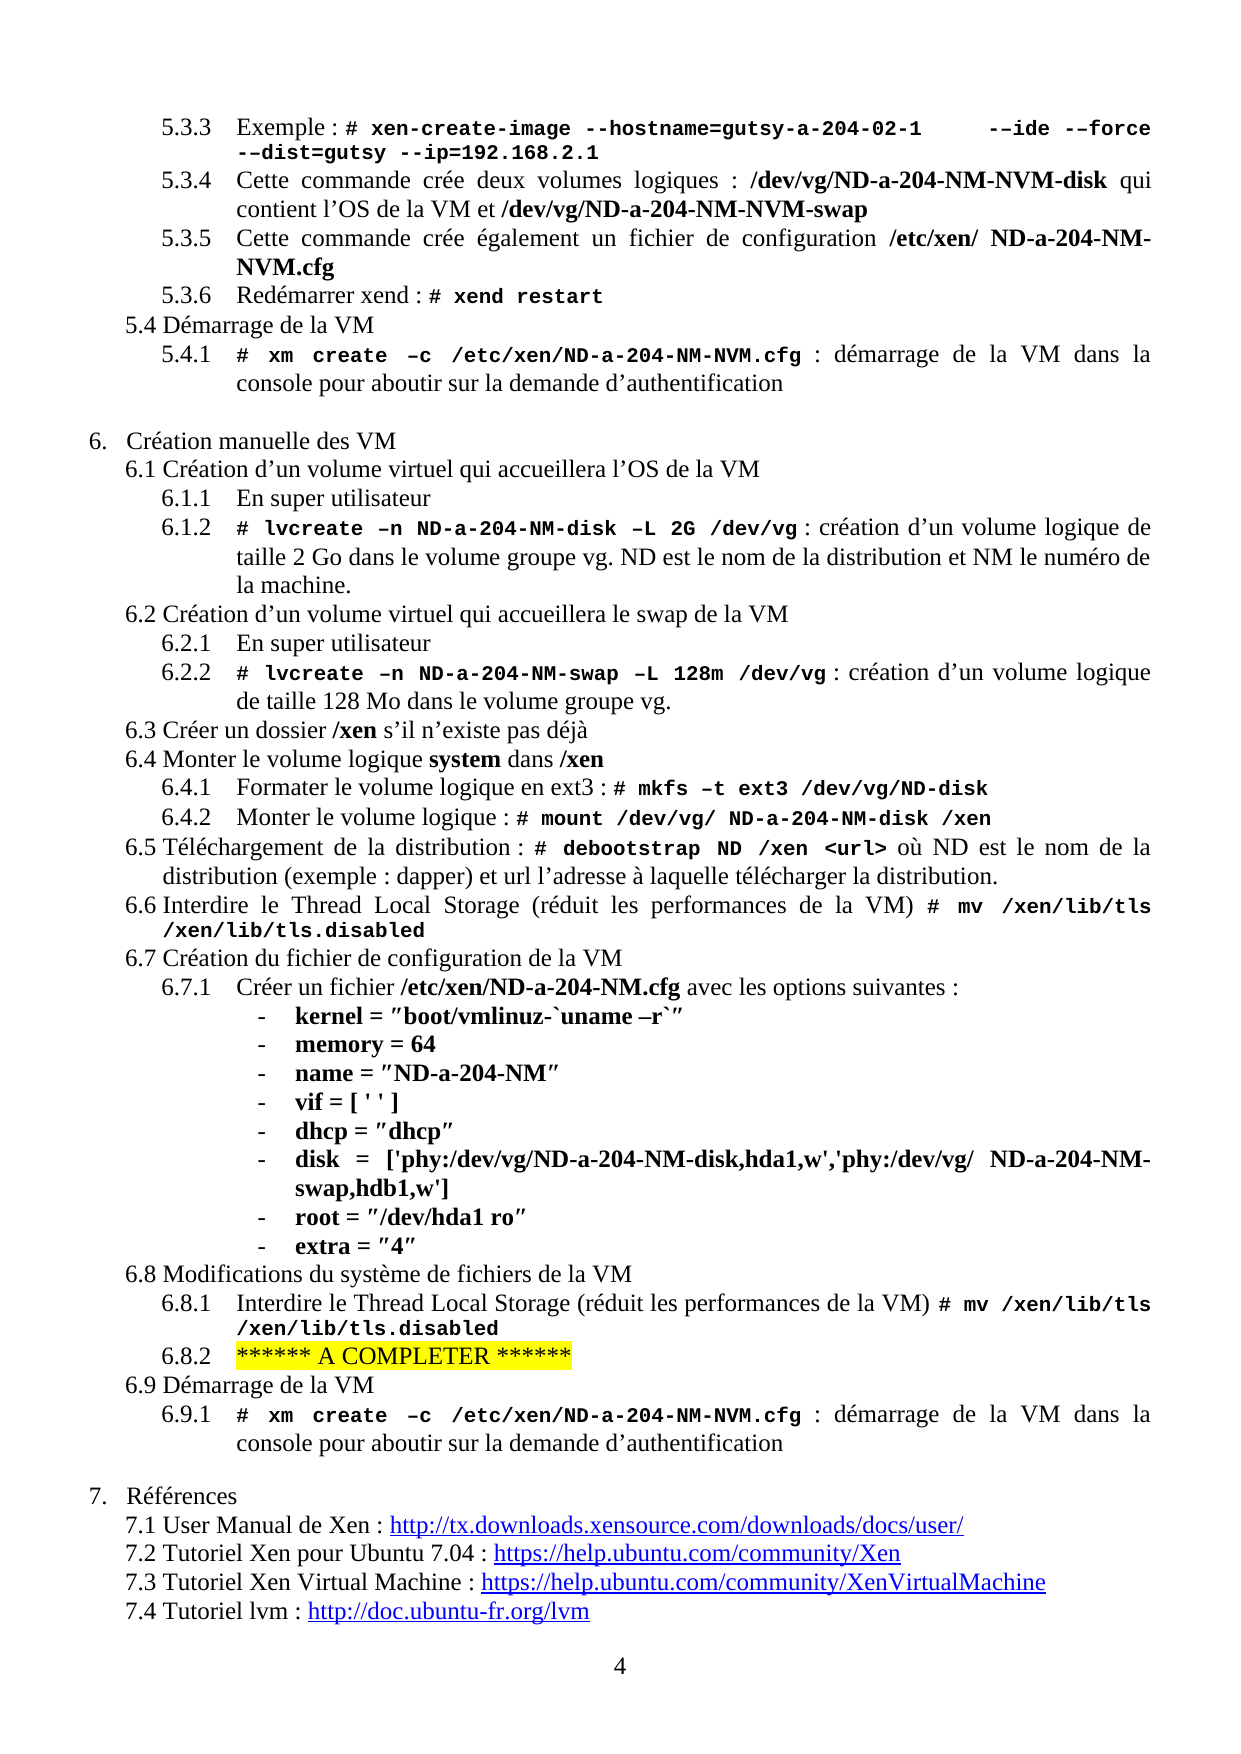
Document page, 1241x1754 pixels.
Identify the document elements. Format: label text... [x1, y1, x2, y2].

list Modifications du système de fichiers de la VM [125, 1259, 1151, 1288]
list dhcp = ″dhcp″ [257, 1116, 1151, 1144]
list User Manual de Xen : http://tx.downloads.xensource.com/downloads/docs/user/ [125, 1510, 1151, 1538]
list Cette commande crée également un fichier de configuration /etc/xen/ ND-a-204-NM-NVM.cfg [161, 223, 1151, 280]
list Tutoriel Xen Virtual Machine : https://help.ubuntu.com/community/XenVirtualMachine [125, 1567, 1151, 1596]
list Création d’un volume virtuel qui accueillera le swap de la VM [125, 599, 1151, 628]
list En super utilisateur [161, 483, 1151, 512]
list Téléchargement de la distribution : # debootstrap ND /xen <url> où ND est le nom de la distribution (exemple : dapper) et url l’adresse à laquelle télécharger la distribution. [125, 832, 1151, 890]
list Exemple : # xen-create-image --hostname=gutsy-a-204-02-1 -–ide -–force -–dist=gutsy --ip=192.168.2.1 [161, 112, 1151, 165]
list root = ″/dev/hda1 ro″ [257, 1202, 1151, 1231]
list Création du fichier de configuration de la VM [125, 943, 1151, 972]
list Interdire le Thread Local Storage (réduit les performances de la VM) # mv /xen/lib/tls /xen/lib/tls.disabled [125, 890, 1151, 943]
list Démarrage de la VM [125, 310, 1151, 339]
list name = ″ND-a-204-NM″ [257, 1058, 1151, 1087]
list Cette commande crée deux volumes logiques : /dev/vg/ND-a-204-NM-NVM-disk qui contient l’OS de la VM et /dev/vg/ND-a-204-NM-NVM-swap [161, 165, 1151, 223]
list Références [89, 1481, 1151, 1510]
list # lvcreate –n ND-a-204-NM-disk –L 2G /dev/vg : création d’un volume logique de taille 2 Go dans le volume groupe vg. ND est le nom de la distribution et NM le numéro de la machine. [161, 512, 1151, 599]
list Création d’un volume virtuel qui accueillera l’OS de la VM [125, 454, 1151, 483]
list disk = ['phy:/dev/vg/ND-a-204-NM-disk,hda1,w','phy:/dev/vg/ ND-a-204-NM-swap,hdb1,w'] [257, 1144, 1151, 1202]
list Tutoriel Xen pour Ubuntu 7.04 : https://help.ubuntu.com/community/Xen [125, 1538, 1151, 1567]
list # xm create –c /etc/xen/ND-a-204-NM-NVM.cfg : démarrage de la VM dans la console pour aboutir sur la demande d’authentification [161, 339, 1151, 397]
list Interdire le Thread Local Storage (réduit les performances de la VM) # mv /xen/lib/tls /xen/lib/tls.disabled [161, 1288, 1151, 1341]
list Créer un dossier /xen s’il n’existe pas déjà [125, 715, 1151, 744]
list Création manuelle des VM [89, 426, 1151, 454]
list Tutoriel lvm : http://doc.ubuntu-fr.org/lvm [125, 1596, 1151, 1625]
list memory = 64 [257, 1029, 1151, 1058]
list ****** A COMPLETER ****** [161, 1341, 1151, 1370]
list vif = [ ' ' ] [257, 1087, 1151, 1116]
list # lvcreate –n ND-a-204-NM-swap –L 128m /dev/vg : création d’un volume logique de taille 128 Mo dans le volume groupe vg. [161, 657, 1151, 715]
list Redémarrer xend : # xend restart [161, 280, 1151, 310]
list # xm create –c /etc/xen/ND-a-204-NM-NVM.cfg : démarrage de la VM dans la console pour aboutir sur la demande d’authentification [161, 1399, 1151, 1457]
list extra = ″4″ [257, 1231, 1151, 1259]
list En super utilisateur [161, 628, 1151, 657]
list Monter le volume logique : # mount /dev/vg/ ND-a-204-NM-disk /xen [161, 802, 1151, 832]
list Démarrage de la VM [125, 1370, 1151, 1399]
list Créer un fichier /etc/xen/ND-a-204-NM.cfg avec les options suivantes : [161, 972, 1151, 1001]
list Formater le volume logique en ext3 : # mkfs –t ext3 /dev/vg/ND-disk [161, 772, 1151, 802]
list Monter le volume logique system dans /xen [125, 744, 1151, 772]
list kernel = ″boot/vmlinuz-`uname –r`″ [257, 1001, 1151, 1029]
